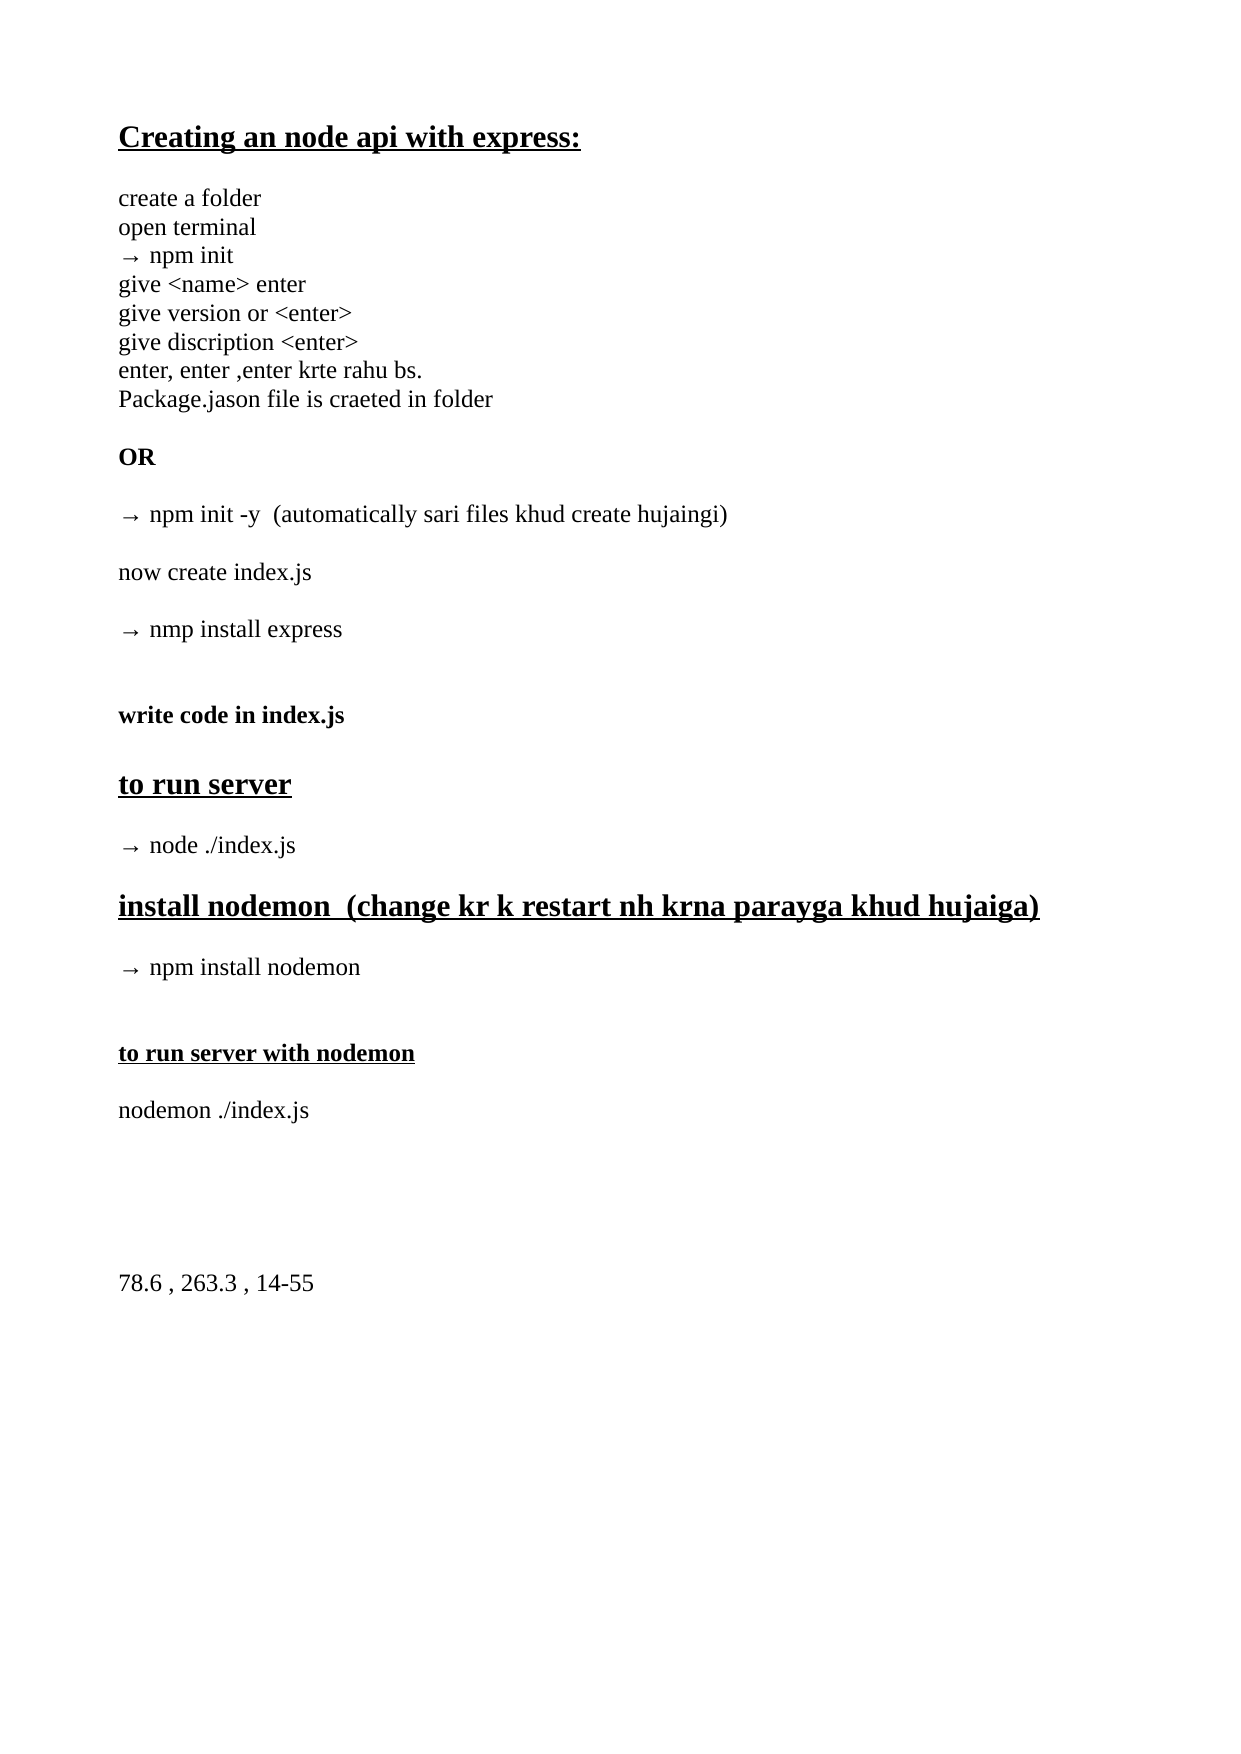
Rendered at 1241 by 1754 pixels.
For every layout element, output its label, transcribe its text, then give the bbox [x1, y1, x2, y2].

text open terminal [118, 212, 1122, 240]
text 78.6 , 263.3 , 14-55 [118, 1268, 1122, 1297]
text create a folder [118, 183, 1122, 212]
text enter, enter ,enter krte rahu bs. [118, 355, 1122, 384]
text give version or <enter> [118, 298, 1122, 327]
text now create index.js [118, 557, 1122, 585]
text → node ./index.js [118, 830, 1122, 858]
text Creating an node api with express: [118, 118, 1122, 154]
text to run server with nodemon [118, 1038, 1122, 1067]
text install nodemon (change kr k restart nh krna parayga khud hujaiga) [118, 887, 1122, 923]
text OR [118, 442, 1122, 470]
text give <name> enter [118, 269, 1122, 298]
text nodemon ./index.js [118, 1096, 1122, 1124]
text write code in index.js [118, 700, 1122, 729]
text to run server [118, 765, 1122, 801]
text → npm install nodemon [118, 952, 1122, 981]
text Package.jason file is craeted in folder [118, 384, 1122, 413]
text → npm init -y (automatically sari files khud create hujaingi) [118, 499, 1122, 528]
text → npm init [118, 240, 1122, 269]
text give discription <enter> [118, 327, 1122, 355]
text → nmp install express [118, 614, 1122, 643]
